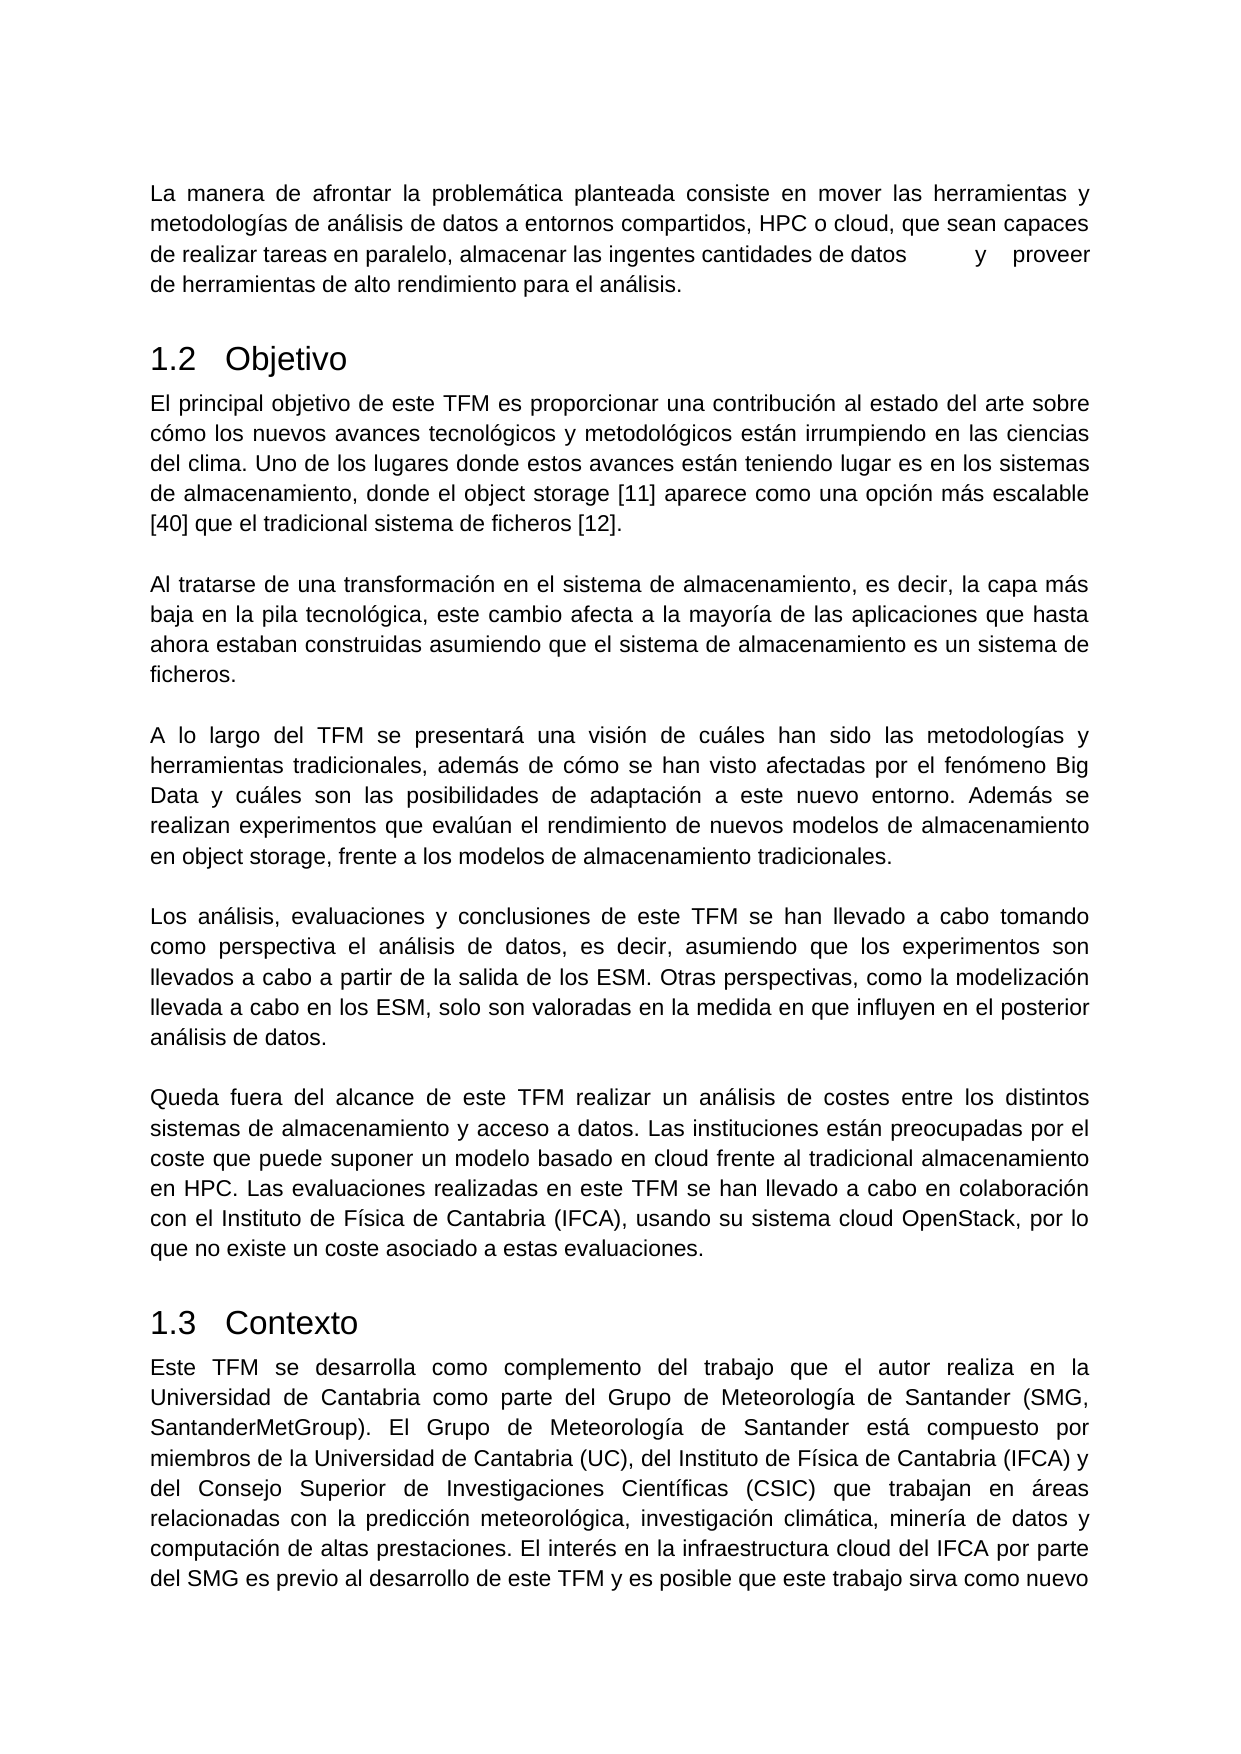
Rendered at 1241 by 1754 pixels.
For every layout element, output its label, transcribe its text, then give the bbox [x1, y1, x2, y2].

text Los análisis, evaluaciones y conclusiones de este TFM se han llevado a cabo tomando como perspectiva el análisis de datos, es decir, asumiendo que los experimentos son llevados a cabo a partir de la salida de los ESM. Otras perspectivas, como la modelización llevada a cabo en los ESM, solo son valoradas en la medida en que influyen en el posterior análisis de datos. [150, 903, 1090, 1050]
subtitle Contexto [150, 1303, 1090, 1341]
text La manera de afrontar la problemática planteada consiste en mover las herramientas y metodologías de análisis de datos a entornos compartidos, HPC o cloud, que sean capaces de realizar tareas en paralelo, almacenar las ingentes cantidades de datos y proveer de herramientas de alto rendimiento para el análisis. [150, 180, 1090, 297]
text A lo largo del TFM se presentará una visión de cuáles han sido las metodologías y herramientas tradicionales, además de cómo se han visto afectadas por el fenómeno Big Data y cuáles son las posibilidades de adaptación a este nuevo entorno. Además se realizan experimentos que evalúan el rendimiento de nuevos modelos de almacenamiento en object storage, frente a los modelos de almacenamiento tradicionales. [150, 722, 1090, 869]
text Este TFM se desarrolla como complemento del trabajo que el autor realiza en la Universidad de Cantabria como parte del Grupo de Meteorología de Santander (SMG, SantanderMetGroup). El Grupo de Meteorología de Santander está compuesto por miembros de la Universidad de Cantabria (UC), del Instituto de Física de Cantabria (IFCA) y del Consejo Superior de Investigaciones Científicas (CSIC) que trabajan en áreas relacionadas con la predicción meteorológica, investigación climática, minería de datos y computación de altas prestaciones. El interés en la infraestructura cloud del IFCA por parte del SMG es previo al desarrollo de este TFM y es posible que este trabajo sirva como nuevo [150, 1354, 1090, 1592]
subtitle Objetivo [150, 338, 1090, 377]
text Al tratarse de una transformación en el sistema de almacenamiento, es decir, la capa más baja en la pila tecnológica, este cambio afecta a la mayoría de las aplicaciones que hasta ahora estaban construidas asumiendo que el sistema de almacenamiento es un sistema de ficheros. [150, 571, 1090, 688]
text Queda fuera del alcance de este TFM realizar un análisis de costes entre los distintos sistemas de almacenamiento y acceso a datos. Las instituciones están preocupadas por el coste que puede suponer un modelo basado en cloud frente al tradicional almacenamiento en HPC. Las evaluaciones realizadas en este TFM se han llevado a cabo en colaboración con el Instituto de Física de Cantabria (IFCA), usando su sistema cloud OpenStack, por lo que no existe un coste asociado a estas evaluaciones. [150, 1084, 1090, 1262]
text El principal objetivo de este TFM es proporcionar una contribución al estado del arte sobre cómo los nuevos avances tecnológicos y metodológicos están irrumpiendo en las ciencias del clima. Uno de los lugares donde estos avances están teniendo lugar es en los sistemas de almacenamiento, donde el object storage [11] aparece como una opción más escalable [40] que el tradicional sistema de ficheros [12]. [150, 389, 1090, 537]
